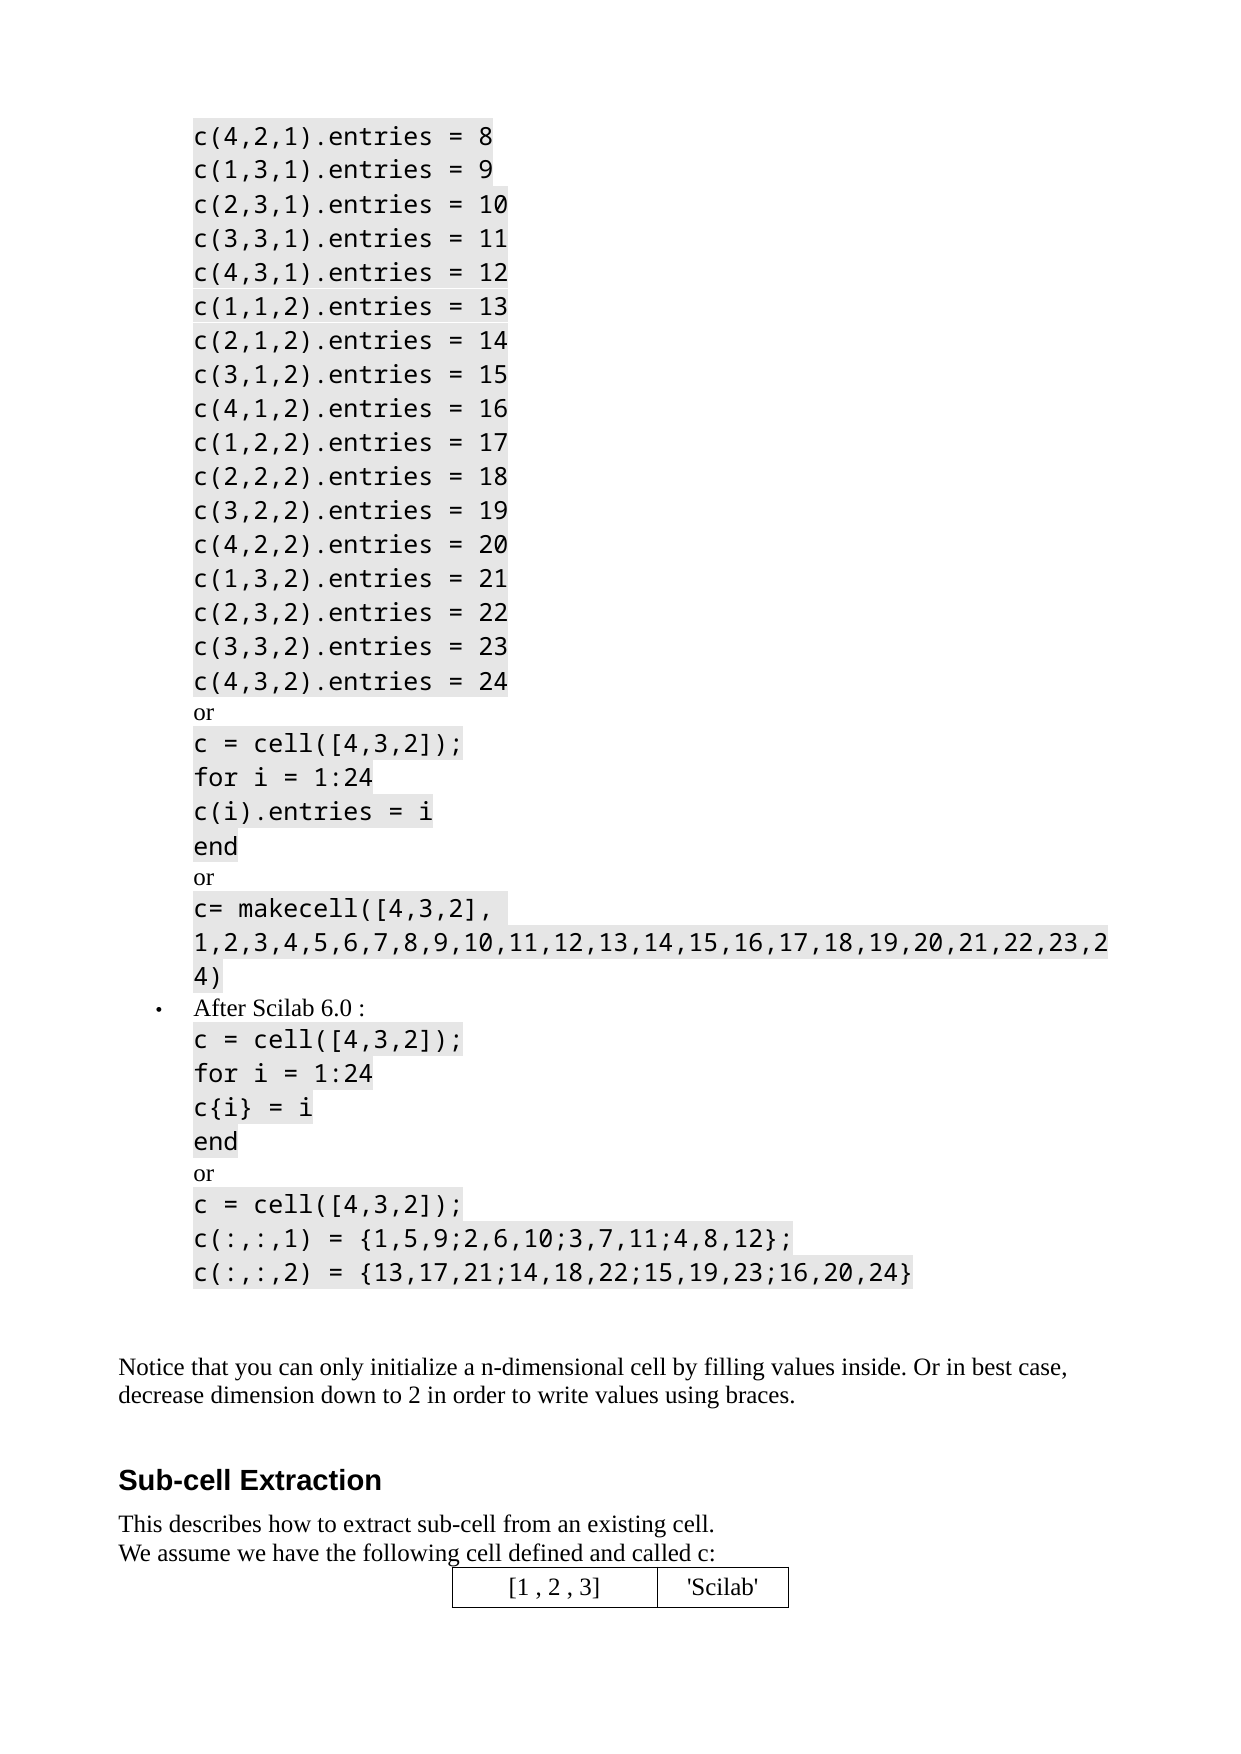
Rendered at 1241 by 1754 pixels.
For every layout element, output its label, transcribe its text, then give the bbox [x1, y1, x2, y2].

text Notice that you can only initialize a n-dimensional cell by filling values inside. Or in best case, decrease dimension down to 2 in order to write values using braces. [118, 1352, 1122, 1409]
table_header 'Scilab' [658, 1568, 788, 1607]
list After Scilab 6.0 : c = cell([4,3,2]); for i = 1:24 c{i} = i end or c = cell([4,3,2]); c(:,:,1) = {1,5,9;2,6,10;3,7,11;4,8,12}; c(:,:,2) = {13,17,21;14,18,22;15,19,23;16,20,24} [156, 993, 1122, 1289]
subtitle Sub-cell Extraction [118, 1463, 1122, 1497]
text We assume we have the following cell defined and called c: [118, 1538, 1122, 1567]
table_header [1 , 2 , 3] [453, 1568, 657, 1607]
text This describes how to extract sub-cell from an existing cell. [118, 1509, 1122, 1538]
list c(4,2,1).entries = 8 c(1,3,1).entries = 9 c(2,3,1).entries = 10 c(3,3,1).entries = 11 c(4,3,1).entries = 12 c(1,1,2).entries = 13 c(2,1,2).entries = 14 c(3,1,2).entries = 15 c(4,1,2).entries = 16 c(1,2,2).entries = 17 c(2,2,2).entries = 18 c(3,2,2).entries = 19 c(4,2,2).entries = 20 c(1,3,2).entries = 21 c(2,3,2).entries = 22 c(3,3,2).entries = 23 c(4,3,2).entries = 24 or c = cell([4,3,2]); for i = 1:24 c(i).entries = i end or c= makecell([4,3,2], 1,2,3,4,5,6,7,8,9,10,11,12,13,14,15,16,17,18,19,20,21,22,23,24) [156, 118, 1122, 993]
